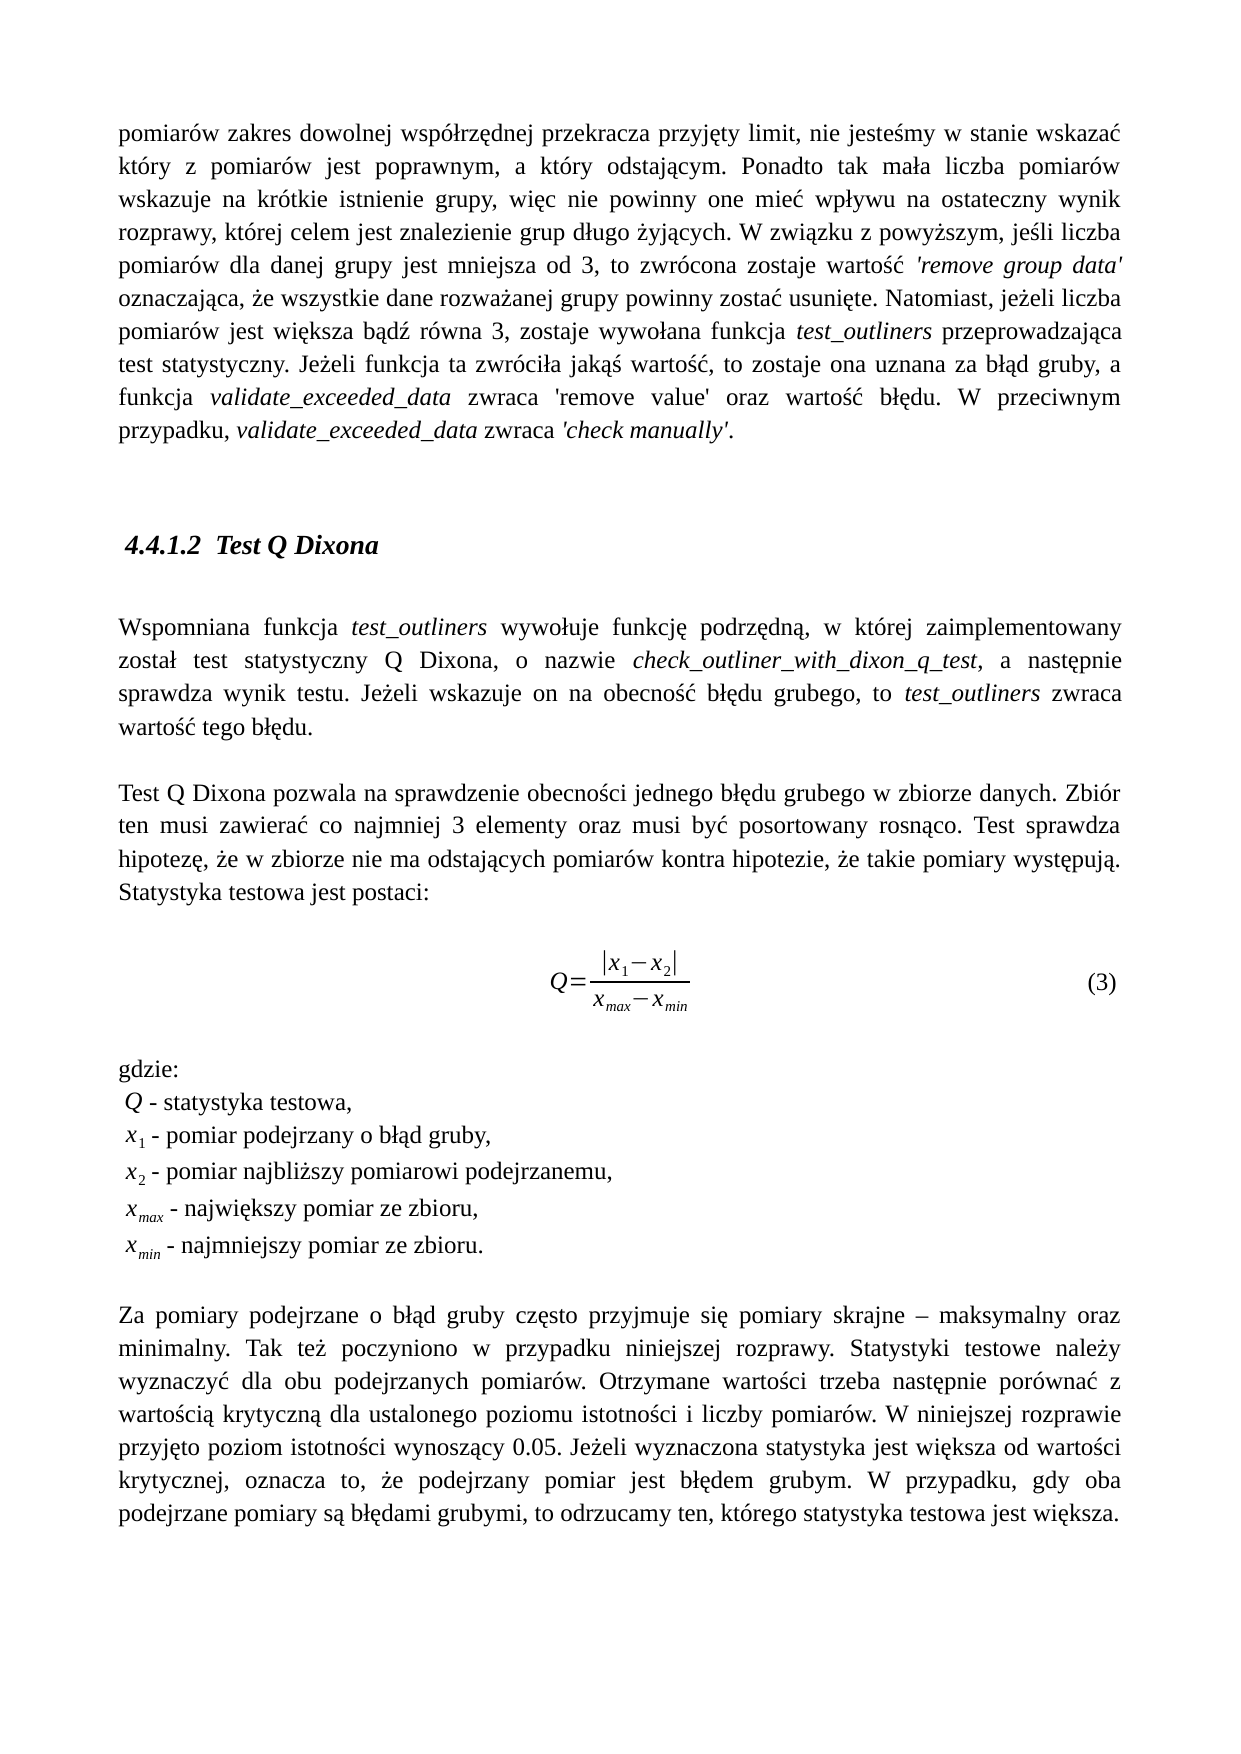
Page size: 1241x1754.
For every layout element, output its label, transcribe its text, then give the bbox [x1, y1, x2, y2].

table_header [118, 943, 236, 1021]
table_header [236, 943, 1004, 1021]
text Test Q Dixona pozwala na sprawdzenie obecności jednego błędu grubego w zbiorze danych. Zbiór ten musi zawierać co najmniej 3 elementy oraz musi być posortowany rosnąco. Test sprawdza hipotezę, że w zbiorze nie ma odstających pomiarów kontra hipotezie, że takie pomiary występują. Statystyka testowa jest postaci: [118, 778, 1122, 905]
text gdzie: [118, 1054, 1122, 1082]
text - największy pomiar ze zbioru, [118, 1193, 1122, 1226]
text - statystyka testowa, [118, 1087, 1122, 1115]
text - pomiar najbliższy pomiarowi podejrzanemu, [118, 1156, 1122, 1189]
table_header (3) [1004, 943, 1122, 1021]
text - najmniejszy pomiar ze zbioru. [118, 1230, 1122, 1262]
text - pomiar podejrzany o błąd gruby, [118, 1120, 1122, 1152]
subtitle Test Q Dixona [118, 529, 1122, 561]
text pomiarów zakres dowolnej współrzędnej przekracza przyjęty limit, nie jesteśmy w stanie wskazać który z pomiarów jest poprawnym, a który odstającym. Ponadto tak mała liczba pomiarów wskazuje na krótkie istnienie grupy, więc nie powinny one mieć wpływu na ostateczny wynik rozprawy, której celem jest znalezienie grup długo żyjących. W związku z powyższym, jeśli liczba pomiarów dla danej grupy jest mniejsza od 3, to zwrócona zostaje wartość 'remove group data' oznaczająca, że wszystkie dane rozważanej grupy powinny zostać usunięte. Natomiast, jeżeli liczba pomiarów jest większa bądź równa 3, zostaje wywołana funkcja test_outliners przeprowadzająca test statystyczny. Jeżeli funkcja ta zwróciła jakąś wartość, to zostaje ona uznana za błąd gruby, a funkcja validate_exceeded_data zwraca 'remove value' oraz wartość błędu. W przeciwnym przypadku, validate_exceeded_data zwraca 'check manually'. [118, 118, 1122, 444]
text Za pomiary podejrzane o błąd gruby często przyjmuje się pomiary skrajne – maksymalny oraz minimalny. Tak też poczyniono w przypadku niniejszej rozprawy. Statystyki testowe należy wyznaczyć dla obu podejrzanych pomiarów. Otrzymane wartości trzeba następnie porównać z wartością krytyczną dla ustalonego poziomu istotności i liczby pomiarów. W niniejszej rozprawie przyjęto poziom istotności wynoszący 0.05. Jeżeli wyznaczona statystyka jest większa od wartości krytycznej, oznacza to, że podejrzany pomiar jest błędem grubym. W przypadku, gdy oba podejrzane pomiary są błędami grubymi, to odrzucamy ten, którego statystyka testowa jest większa. [118, 1300, 1122, 1527]
text Wspomniana funkcja test_outliners wywołuje funkcję podrzędną, w której zaimplementowany został test statystyczny Q Dixona, o nazwie check_outliner_with_dixon_q_test, a następnie sprawdza wynik testu. Jeżeli wskazuje on na obecność błędu grubego, to test_outliners zwraca wartość tego błędu. [118, 612, 1122, 740]
